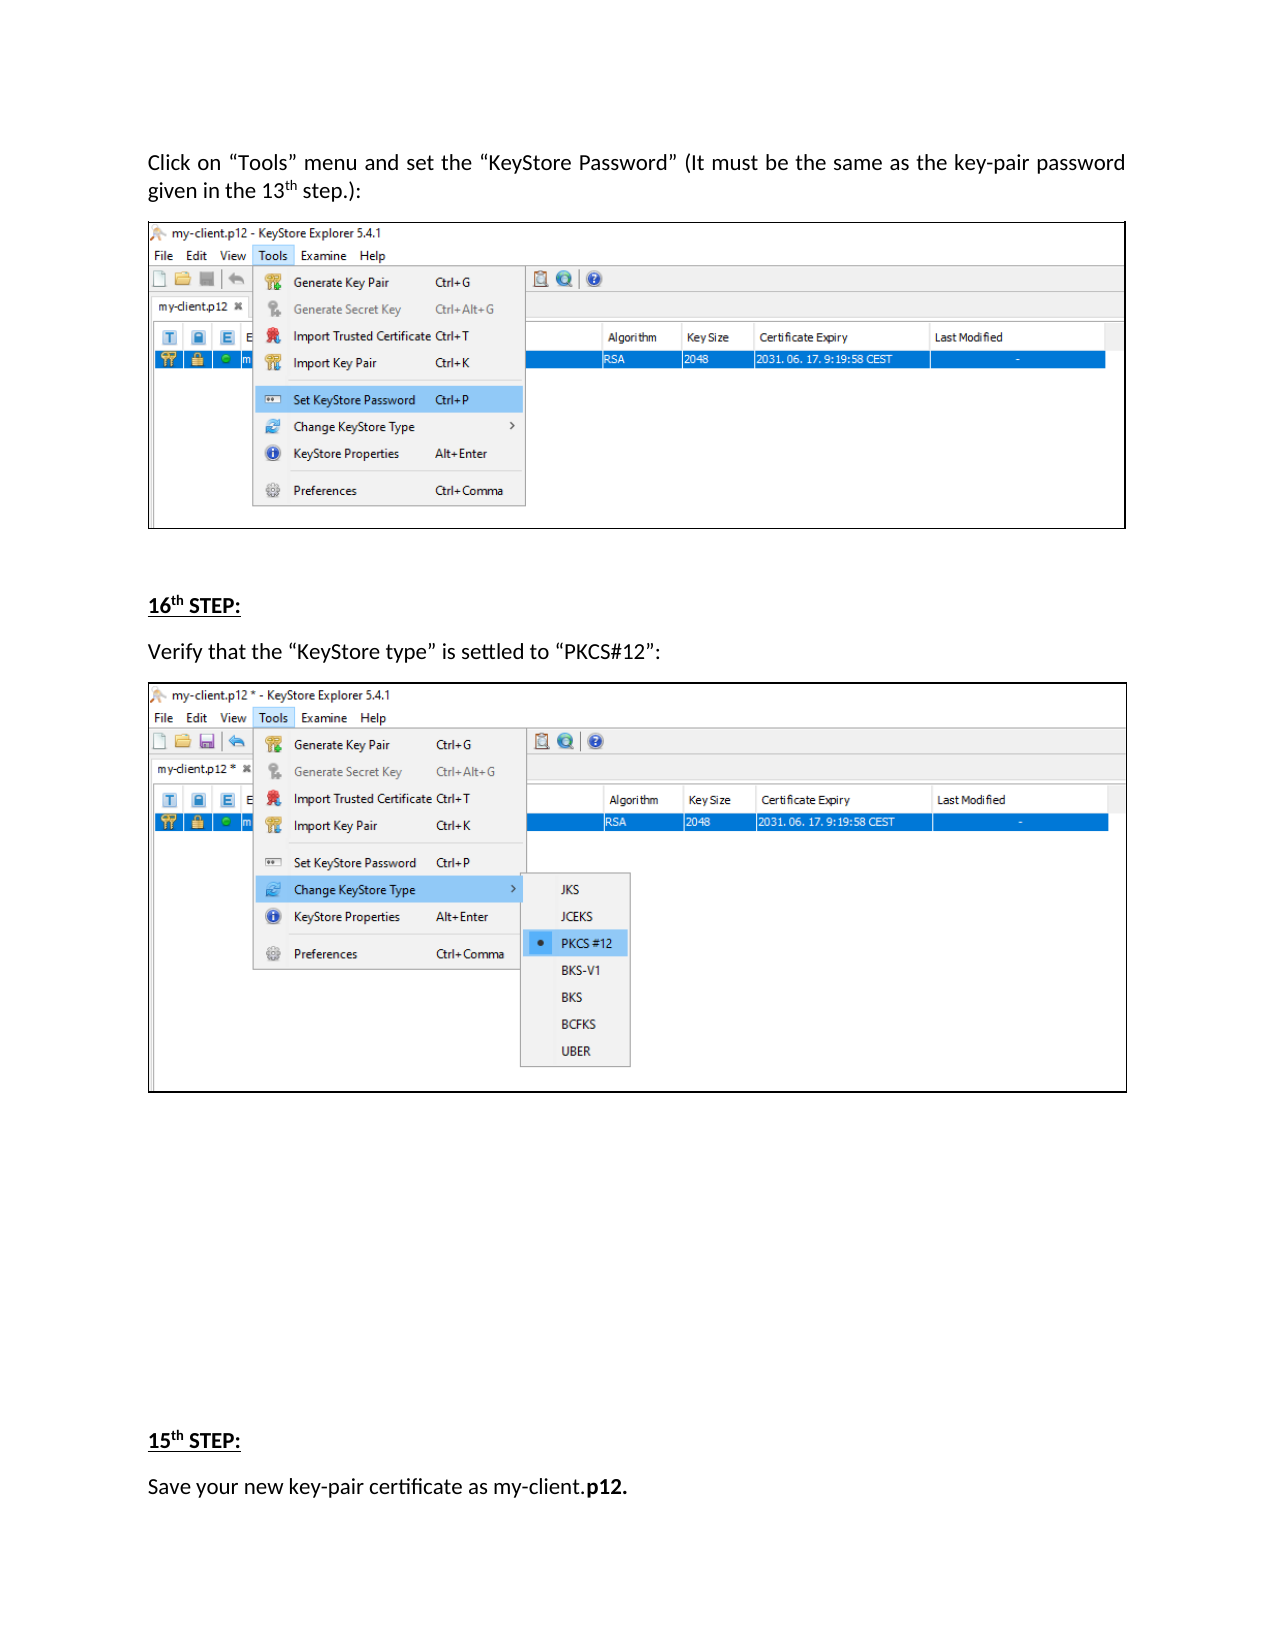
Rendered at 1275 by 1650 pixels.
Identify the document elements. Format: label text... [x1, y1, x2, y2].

text Click on “Tools” menu and set the “KeyStore Password” (It must be the same as the key-pair password given in the 13th step.): [148, 148, 1127, 204]
text 15th STEP: [148, 1427, 1127, 1454]
text 16th STEP: [148, 592, 1127, 619]
text Save your new key-pair certificate as my-client.p12. [148, 1472, 1127, 1500]
text Verify that the “KeyStore type” is settled to “PKCS#12”: [148, 637, 1127, 665]
